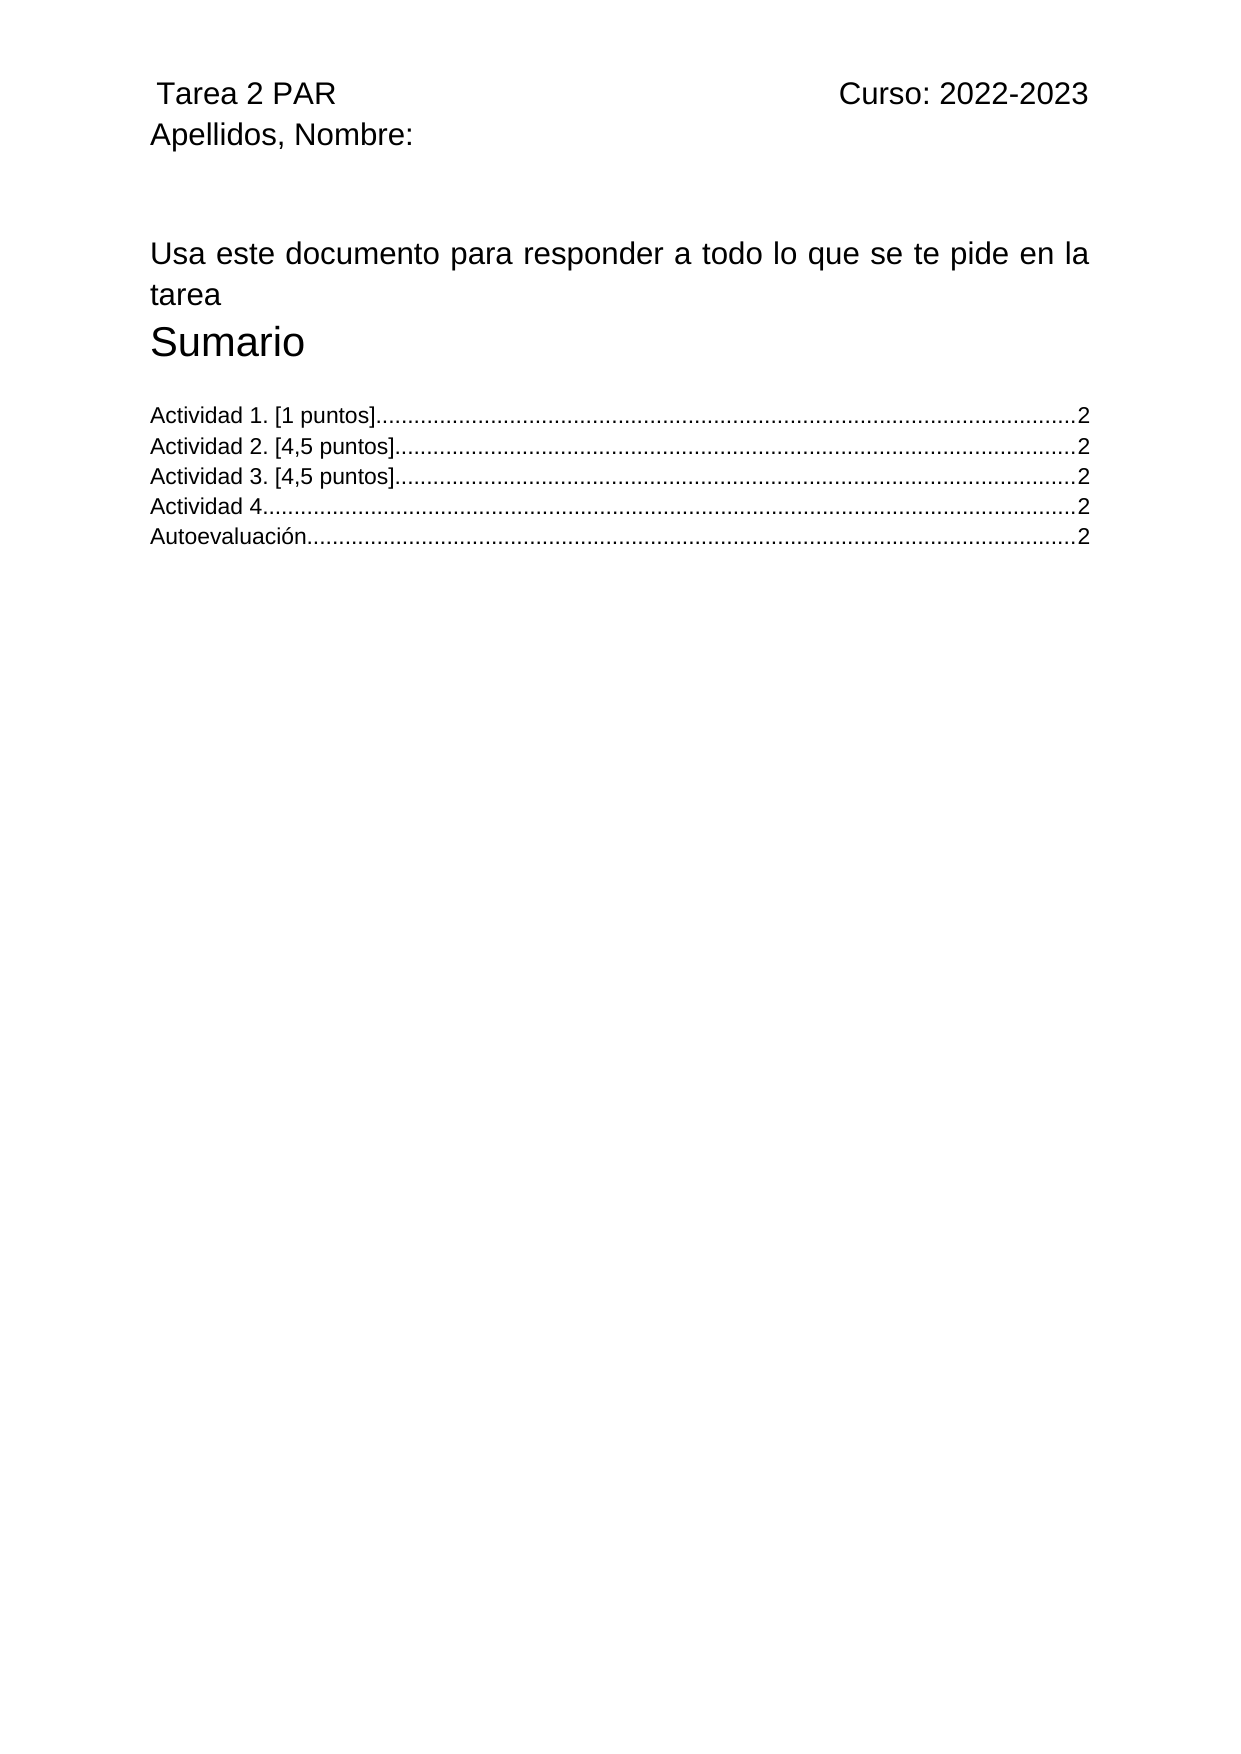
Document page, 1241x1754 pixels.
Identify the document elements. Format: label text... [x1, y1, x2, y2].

text Actividad 3. [4,5 puntos] 2 [150, 463, 1090, 489]
text Sumario [150, 317, 1090, 365]
text Autoevaluación 2 [150, 523, 1090, 550]
text Actividad 2. [4,5 puntos] 2 [150, 433, 1090, 459]
text Actividad 1. [1 puntos] 2 [150, 402, 1090, 429]
text Usa este documento para responder a todo lo que se te pide en la tarea [150, 235, 1090, 312]
text Actividad 4. 2 [150, 493, 1090, 519]
